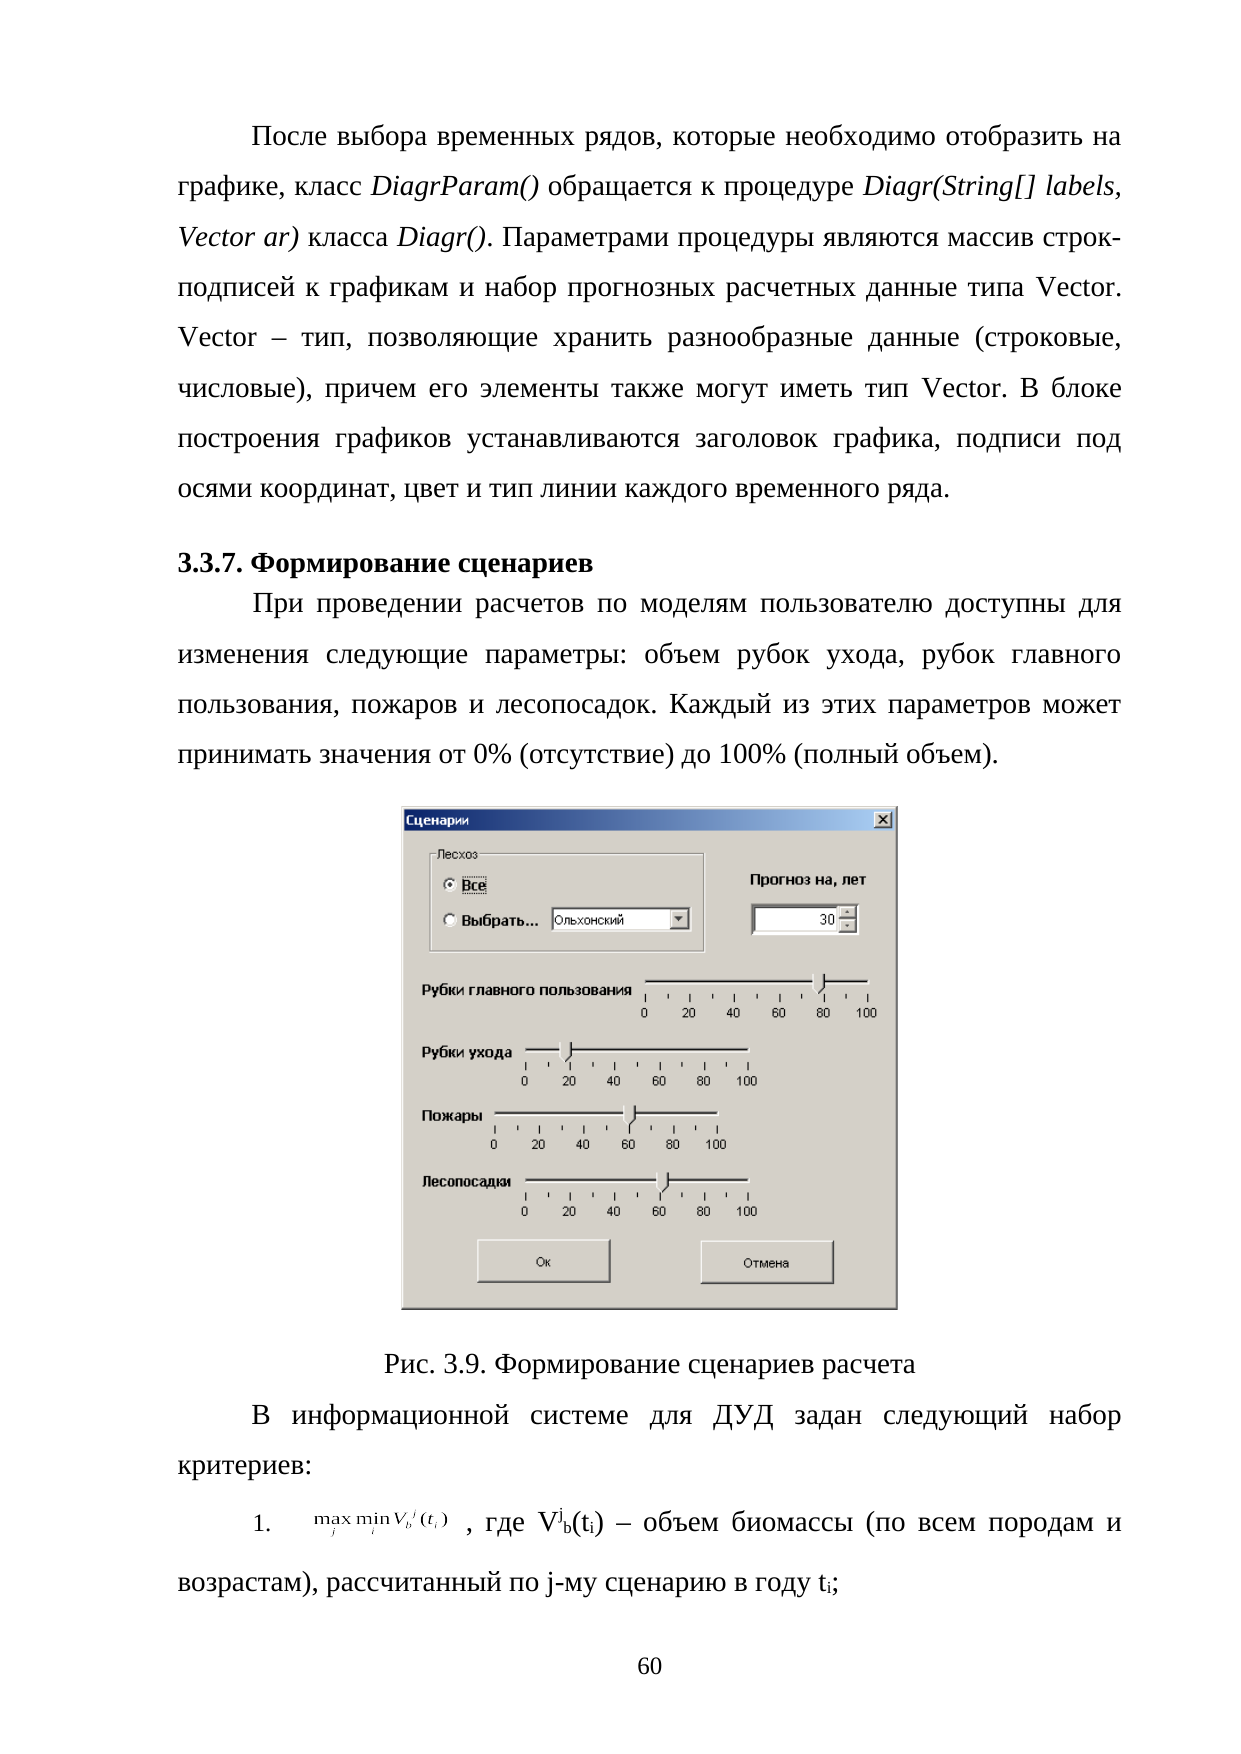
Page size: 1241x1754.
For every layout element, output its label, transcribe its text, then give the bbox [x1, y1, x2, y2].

subtitle 3.3.7. Формирование сценариев [177, 546, 1122, 579]
text Рис. 3.9. Формирование сценариев расчета [177, 1347, 1122, 1380]
list , где Vjb(ti) – объем биомассы (по всем породам и возрастам), рассчитанный по j-му сценарию в году ti; [177, 1497, 1122, 1598]
text В информационной системе для ДУД задан следующий набор критериев: [177, 1397, 1122, 1481]
text При проведении расчетов по моделям пользователю доступны для изменения следующие параметры: объем рубок ухода, рубок главного пользования, пожаров и лесопосадок. Каждый из этих параметров может принимать значения от 0% (отсутствие) до 100% (полный объем). [177, 585, 1122, 770]
picture [401, 806, 898, 1310]
text После выбора временных рядов, которые необходимо отобразить на графике, класс DiagrParam() обращается к процедуре Diagr(String[] labels, Vector ar) класса Diagr(). Параметрами процедуры являются массив строк-подписей к графикам и набор прогнозных расчетных данные типа Vector. Vector – тип, позволяющие хранить разнообразные данные (строковые, числовые), причем его элементы также могут иметь тип Vector. В блоке построения графиков устанавливаются заголовок графика, подписи под осями координат, цвет и тип линии каждого временного ряда. [177, 118, 1122, 504]
